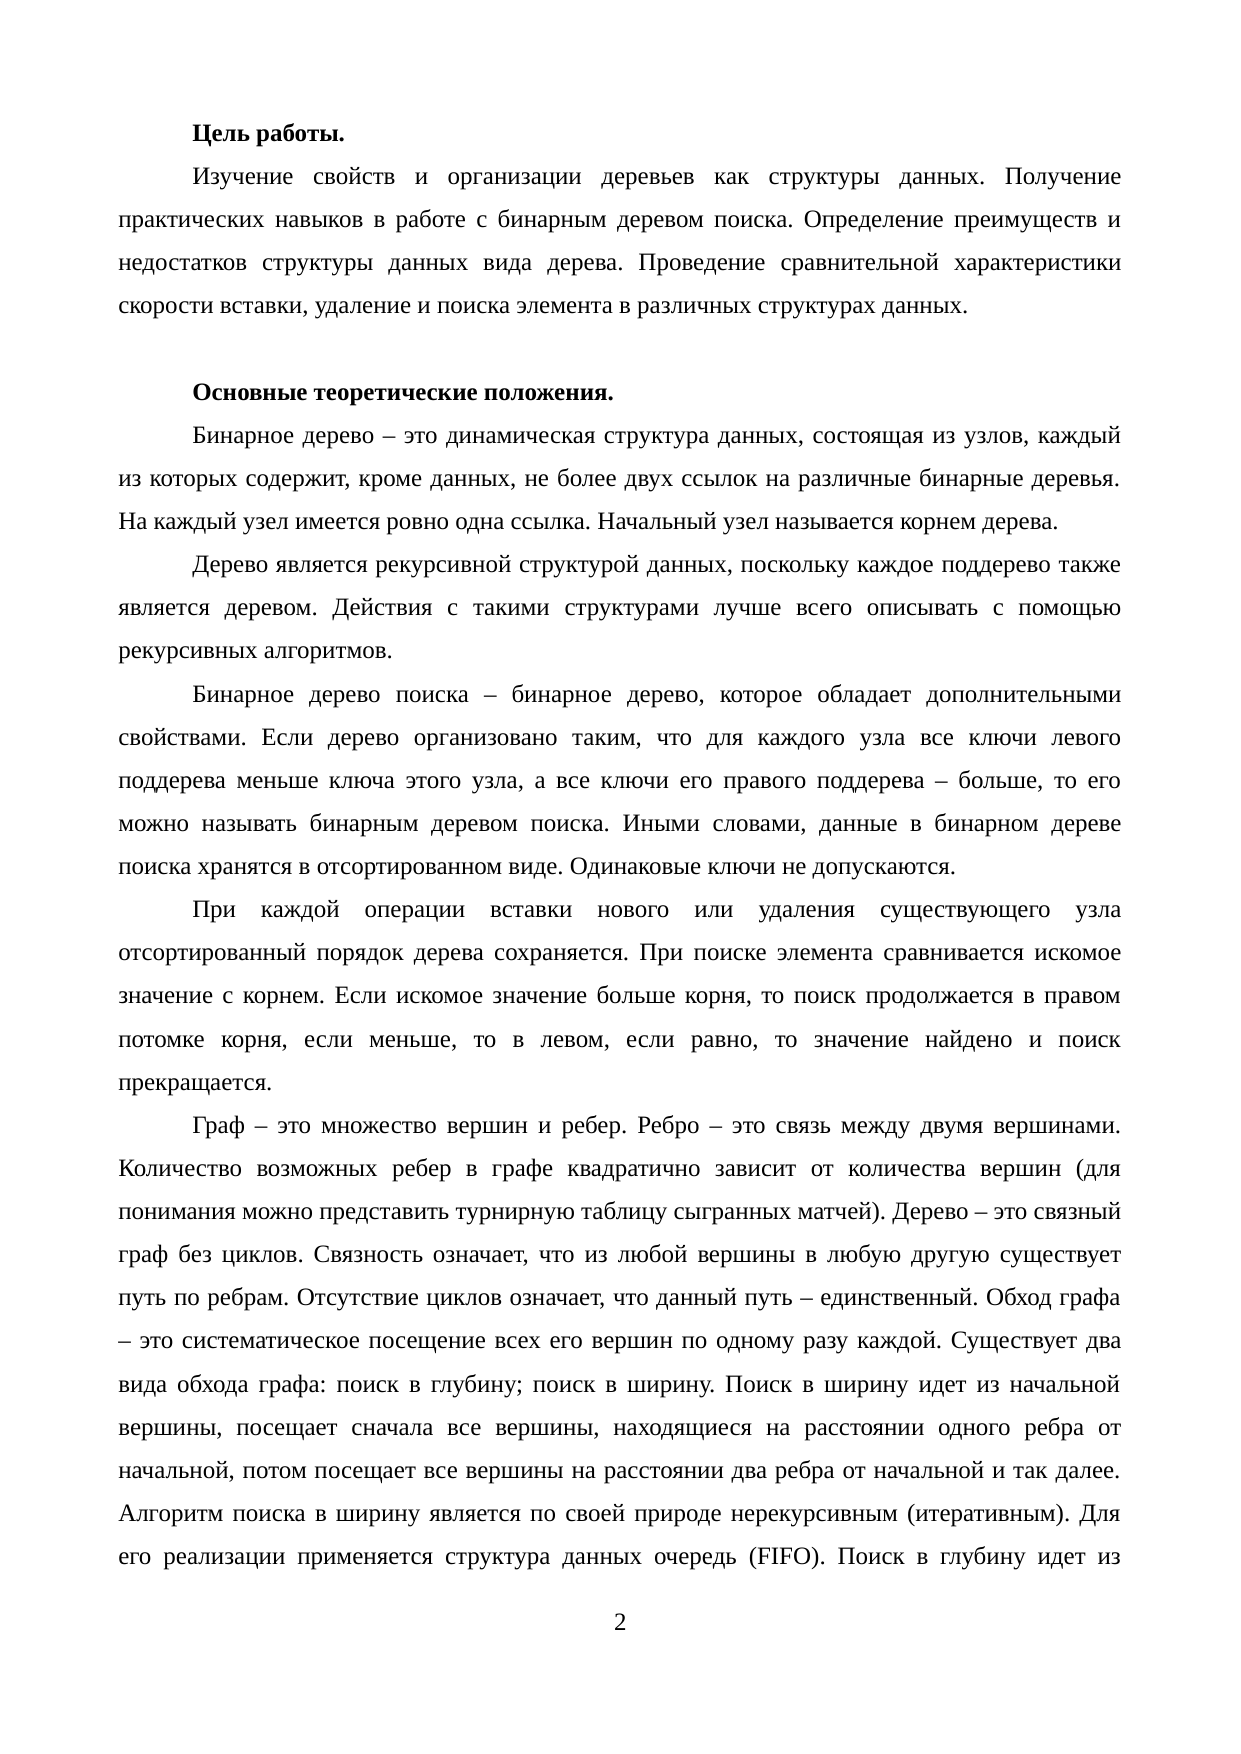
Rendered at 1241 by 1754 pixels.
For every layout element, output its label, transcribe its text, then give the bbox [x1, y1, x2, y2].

text Цель работы. [118, 118, 1122, 147]
text Изучение свойств и организации деревьев как структуры данных. Получение практических навыков в работе с бинарным деревом поиска. Определение преимуществ и недостатков структуры данных вида дерева. Проведение сравнительной характеристики скорости вставки, удаление и поиска элемента в различных структурах данных. [118, 161, 1122, 319]
text Дерево является рекурсивной структурой данных, поскольку каждое поддерево также является деревом. Действия с такими структурами лучше всего описывать с помощью рекурсивных алгоритмов. [118, 549, 1122, 664]
text Основные теоретические положения. [118, 377, 1122, 406]
text Бинарное дерево – это динамическая структура данных, состоящая из узлов, каждый из которых содержит, кроме данных, не более двух ссылок на различные бинарные деревья. На каждый узел имеется ровно одна ссылка. Начальный узел называется корнем дерева. [118, 420, 1122, 535]
text При каждой операции вставки нового или удаления существующего узла отсортированный порядок дерева сохраняется. При поиске элемента сравнивается искомое значение с корнем. Если искомое значение больше корня, то поиск продолжается в правом потомке корня, если меньше, то в левом, если равно, то значение найдено и поиск прекращается. [118, 894, 1122, 1096]
text Граф – это множество вершин и ребер. Ребро – это связь между двумя вершинами. Количество возможных ребер в графе квадратично зависит от количества вершин (для понимания можно представить турнирную таблицу сыгранных матчей). Дерево – это связный граф без циклов. Связность означает, что из любой вершины в любую другую существует путь по ребрам. Отсутствие циклов означает, что данный путь – единственный. Обход графа – это систематическое посещение всех его вершин по одному разу каждой. Существует два вида обхода графа: поиск в глубину; поиск в ширину. Поиск в ширину идет из начальной вершины, посещает сначала все вершины, находящиеся на расстоянии одного ребра от начальной, потом посещает все вершины на расстоянии два ребра от начальной и так далее. Алгоритм поиска в ширину является по своей природе нерекурсивным (итеративным). Для его реализации применяется структура данных очередь (FIFO). Поиск в глубину идет из [118, 1110, 1122, 1570]
text Бинарное дерево поиска – бинарное дерево, которое обладает дополнительными свойствами. Если дерево организовано таким, что для каждого узла все ключи левого поддерева меньше ключа этого узла, а все ключи его правого поддерева – больше, то его можно называть бинарным деревом поиска. Иными словами, данные в бинарном дереве поиска хранятся в отсортированном виде. Одинаковые ключи не допускаются. [118, 679, 1122, 880]
